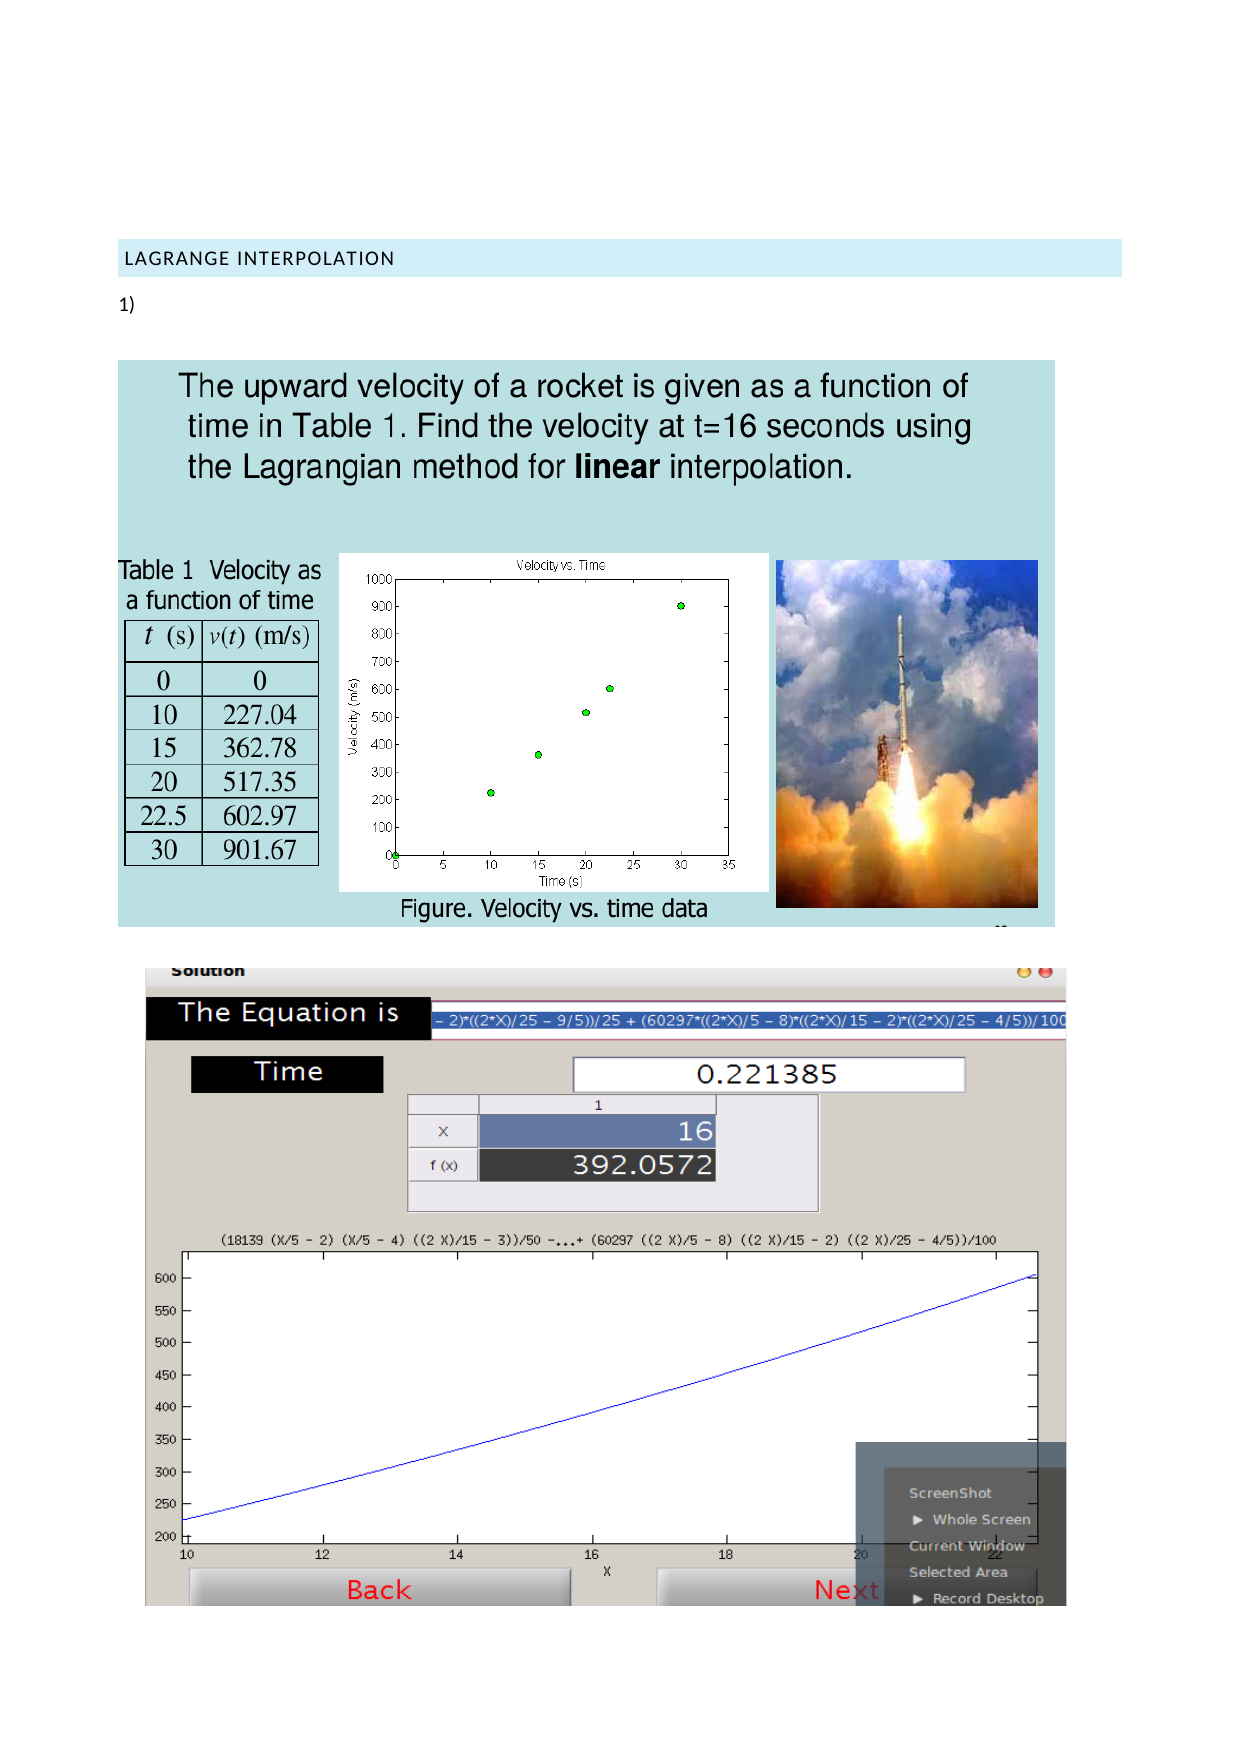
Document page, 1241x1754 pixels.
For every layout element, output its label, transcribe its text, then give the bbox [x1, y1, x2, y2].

text 1) [118, 291, 1122, 316]
picture [145, 968, 1067, 1606]
subtitle Lagrange interpolation [124, 245, 1116, 271]
picture [118, 360, 1055, 927]
